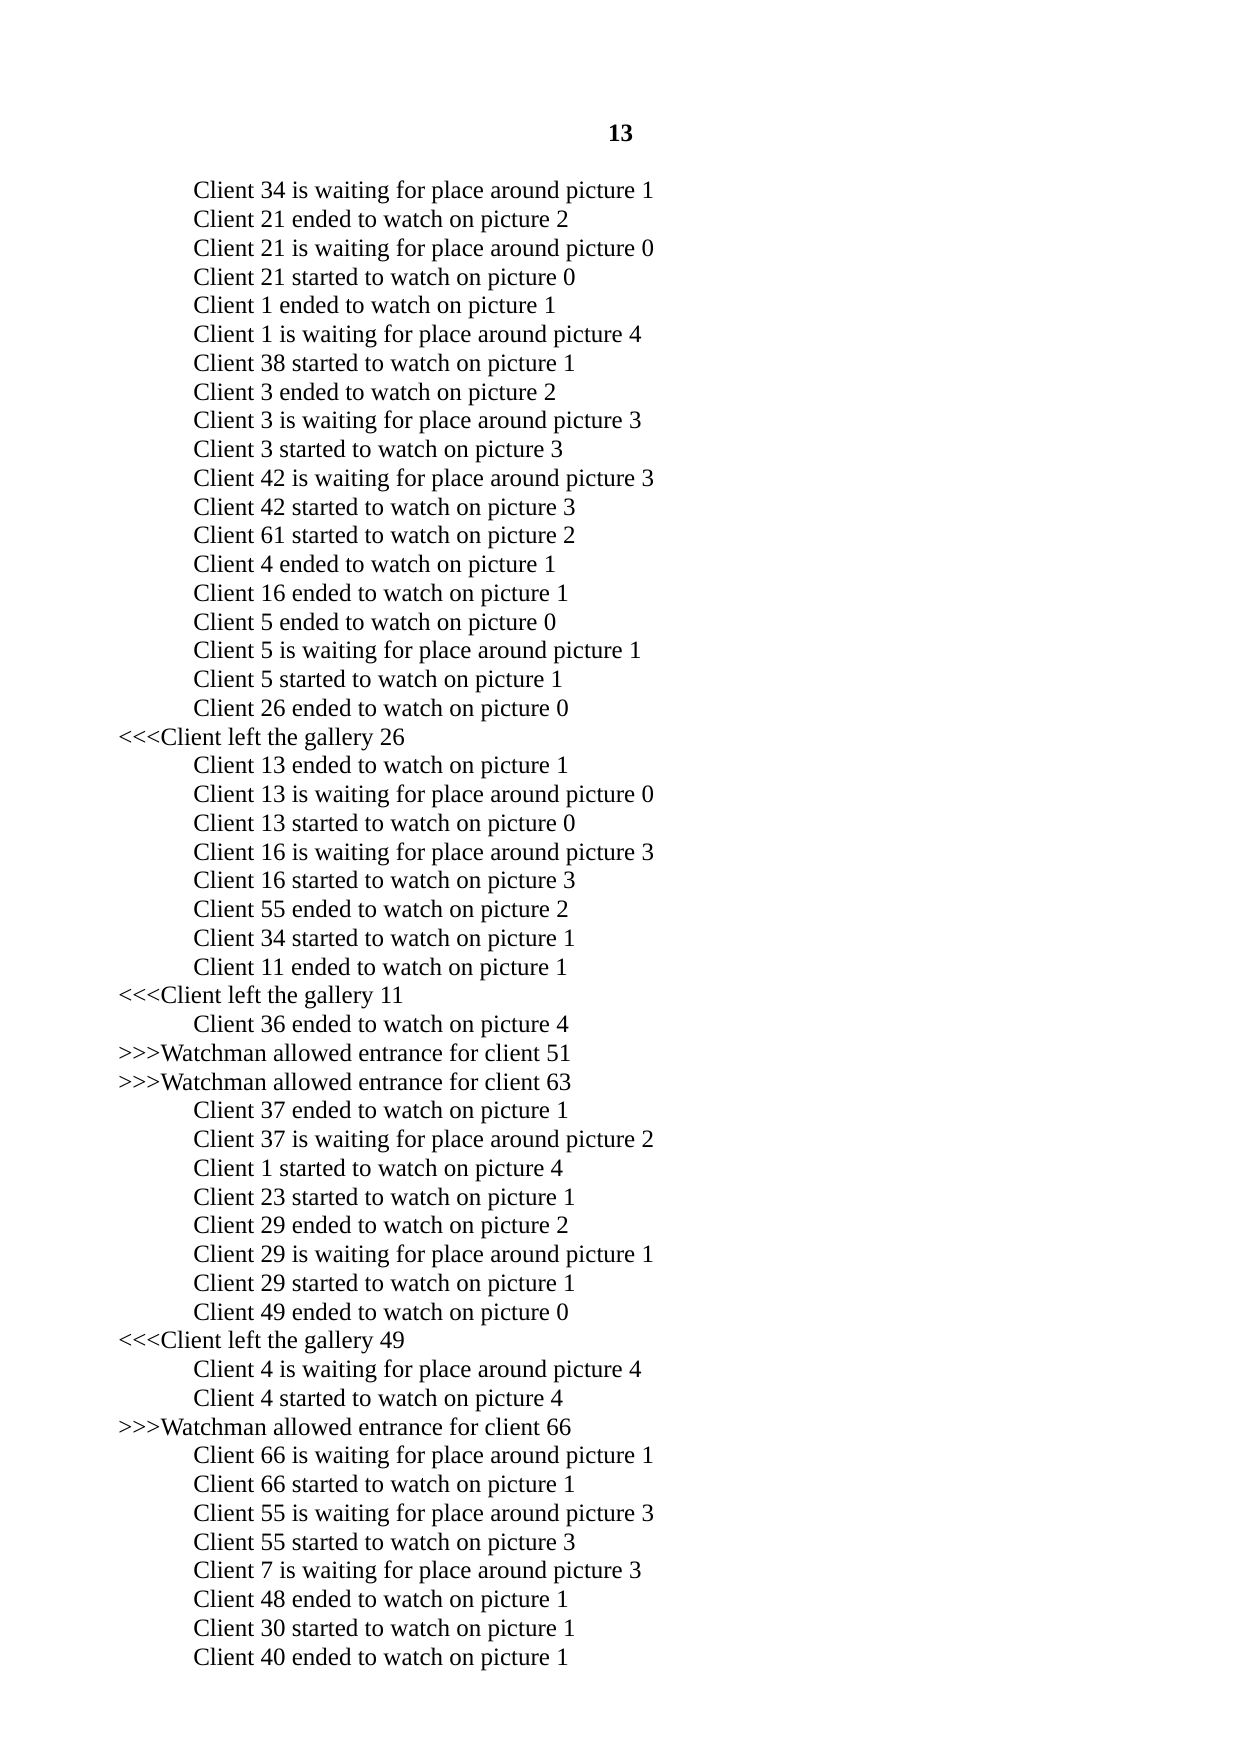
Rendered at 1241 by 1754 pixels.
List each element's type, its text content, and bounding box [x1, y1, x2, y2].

text >>>Watchman allowed entrance for client 66 [118, 1412, 1122, 1441]
text Client 42 started to watch on picture 3 [118, 492, 1122, 521]
text Client 5 started to watch on picture 1 [118, 664, 1122, 693]
text Client 5 is waiting for place around picture 1 [118, 636, 1122, 664]
text Client 34 started to watch on picture 1 [118, 923, 1122, 952]
text Client 3 ended to watch on picture 2 [118, 377, 1122, 406]
text Client 13 is waiting for place around picture 0 [118, 779, 1122, 808]
text Client 55 ended to watch on picture 2 [118, 894, 1122, 923]
text Client 61 started to watch on picture 2 [118, 521, 1122, 549]
text Client 21 started to watch on picture 0 [118, 262, 1122, 291]
text Client 13 ended to watch on picture 1 [118, 751, 1122, 779]
text Client 13 started to watch on picture 0 [118, 808, 1122, 837]
text Client 5 ended to watch on picture 0 [118, 607, 1122, 636]
text Client 34 is waiting for place around picture 1 [118, 176, 1122, 204]
text <<<Client left the gallery 11 [118, 981, 1122, 1009]
text Client 26 ended to watch on picture 0 [118, 693, 1122, 722]
text Client 37 ended to watch on picture 1 [118, 1096, 1122, 1124]
text Client 37 is waiting for place around picture 2 [118, 1124, 1122, 1153]
text <<<Client left the gallery 49 [118, 1326, 1122, 1354]
text Client 55 started to watch on picture 3 [118, 1527, 1122, 1556]
text Client 21 ended to watch on picture 2 [118, 204, 1122, 233]
text Client 42 is waiting for place around picture 3 [118, 463, 1122, 492]
text Client 11 ended to watch on picture 1 [118, 952, 1122, 981]
text Client 66 started to watch on picture 1 [118, 1469, 1122, 1498]
text Client 7 is waiting for place around picture 3 [118, 1556, 1122, 1584]
text Client 29 started to watch on picture 1 [118, 1268, 1122, 1297]
text Client 4 started to watch on picture 4 [118, 1383, 1122, 1412]
text >>>Watchman allowed entrance for client 51 [118, 1038, 1122, 1067]
text Client 40 ended to watch on picture 1 [118, 1642, 1122, 1671]
text Client 4 is waiting for place around picture 4 [118, 1354, 1122, 1383]
text Client 55 is waiting for place around picture 3 [118, 1498, 1122, 1527]
text Client 29 ended to watch on picture 2 [118, 1211, 1122, 1239]
text Client 38 started to watch on picture 1 [118, 348, 1122, 377]
text Client 3 started to watch on picture 3 [118, 434, 1122, 463]
text Client 3 is waiting for place around picture 3 [118, 406, 1122, 434]
text Client 1 ended to watch on picture 1 [118, 291, 1122, 319]
text >>>Watchman allowed entrance for client 63 [118, 1067, 1122, 1096]
text Client 48 ended to watch on picture 1 [118, 1584, 1122, 1613]
text Client 23 started to watch on picture 1 [118, 1182, 1122, 1211]
text Client 16 is waiting for place around picture 3 [118, 837, 1122, 866]
text Client 1 is waiting for place around picture 4 [118, 319, 1122, 348]
text Client 30 started to watch on picture 1 [118, 1613, 1122, 1642]
text Client 36 ended to watch on picture 4 [118, 1009, 1122, 1038]
text Client 16 started to watch on picture 3 [118, 866, 1122, 894]
text Client 29 is waiting for place around picture 1 [118, 1239, 1122, 1268]
text Client 1 started to watch on picture 4 [118, 1153, 1122, 1182]
text Client 66 is waiting for place around picture 1 [118, 1441, 1122, 1469]
text Client 4 ended to watch on picture 1 [118, 549, 1122, 578]
text <<<Client left the gallery 26 [118, 722, 1122, 751]
text Client 49 ended to watch on picture 0 [118, 1297, 1122, 1326]
text Client 16 ended to watch on picture 1 [118, 578, 1122, 607]
text Client 21 is waiting for place around picture 0 [118, 233, 1122, 262]
